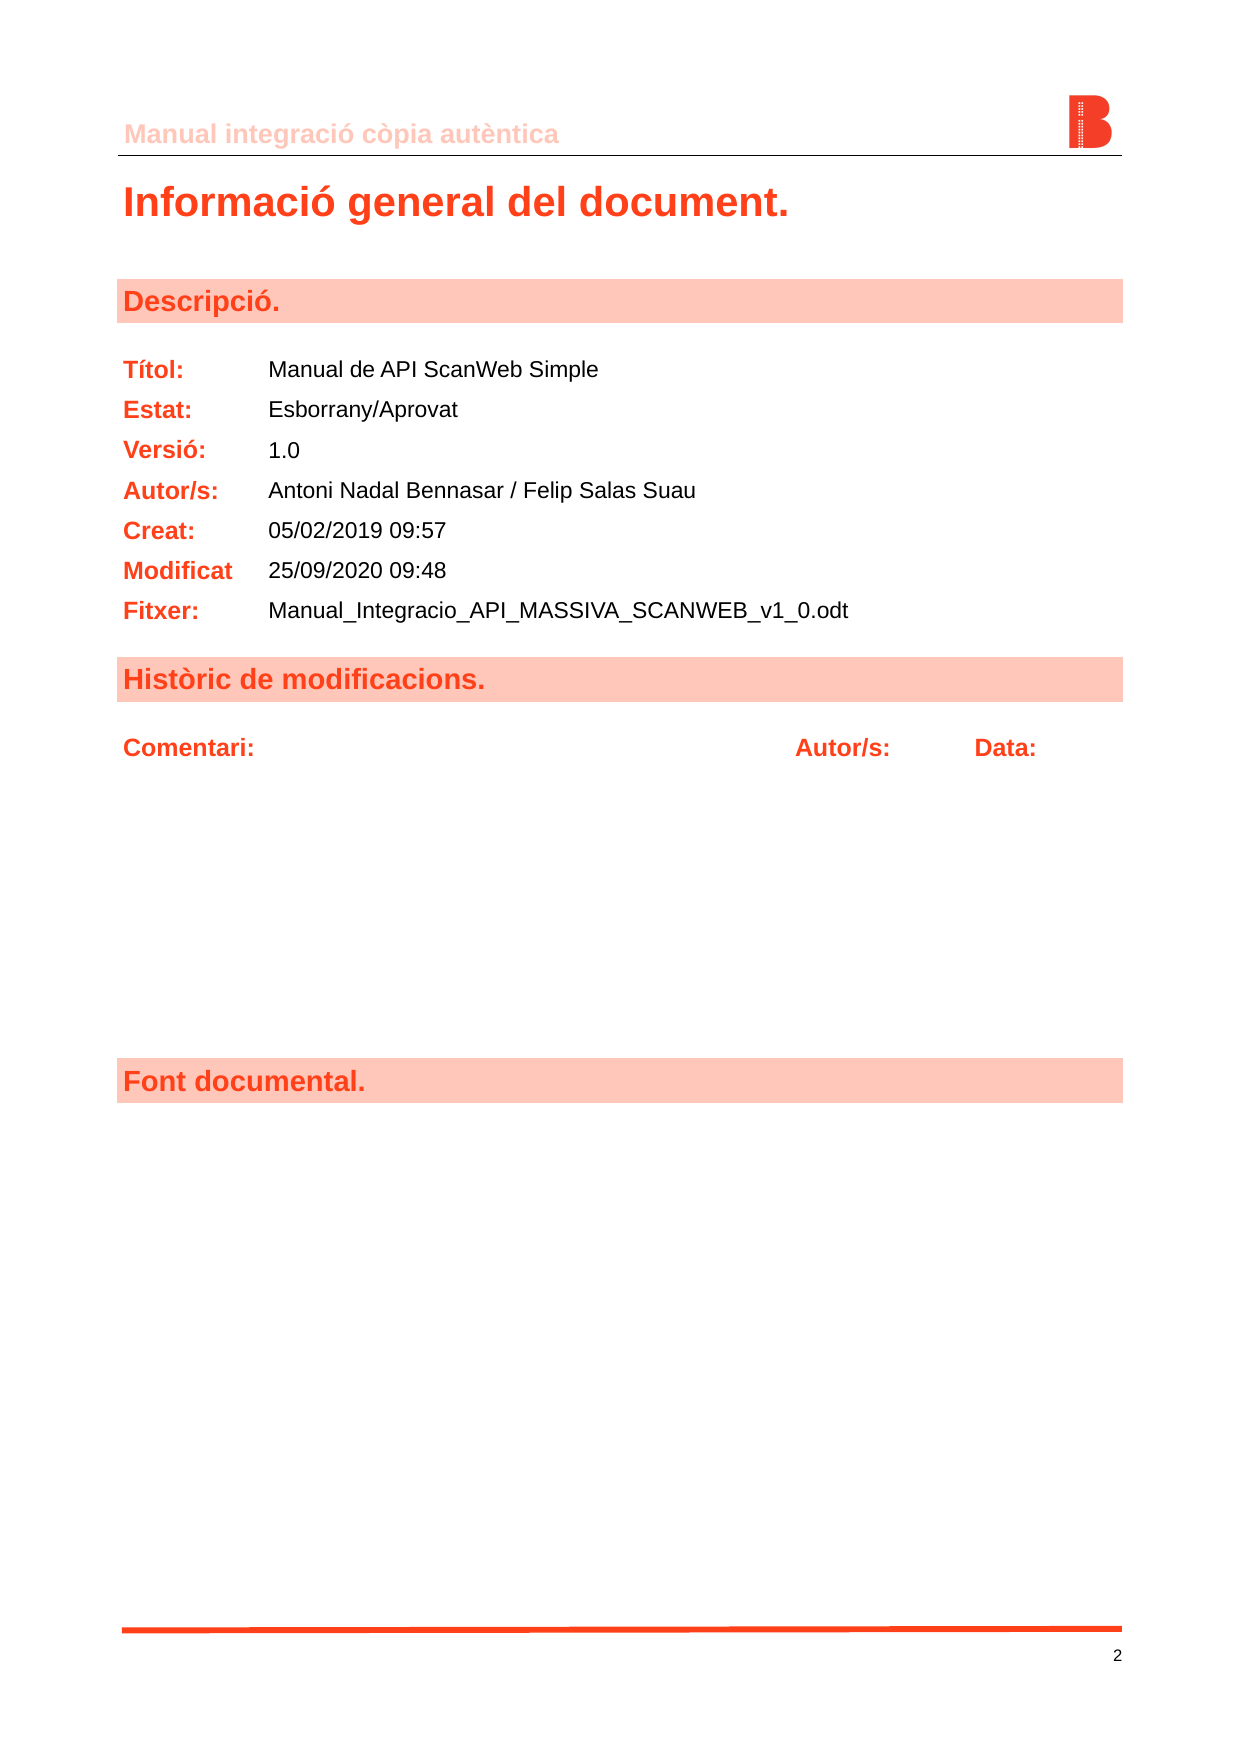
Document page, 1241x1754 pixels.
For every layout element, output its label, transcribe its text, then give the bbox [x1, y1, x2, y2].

table_cell Modificat [117, 550, 262, 591]
table_cell [117, 1129, 1123, 1167]
table_cell [789, 957, 969, 994]
table_cell Comentari: [117, 728, 789, 768]
table_cell [117, 881, 789, 919]
table_cell Manual de API ScanWeb Simple [262, 349, 1123, 389]
table_cell [969, 881, 1123, 919]
table_cell Fitxer: [117, 591, 262, 631]
table_cell [117, 768, 789, 806]
table_cell Històric de modificacions. [117, 657, 1123, 702]
table_cell [117, 919, 789, 957]
table_cell [969, 957, 1123, 994]
table_cell Autor/s: [117, 470, 262, 510]
table_cell [117, 957, 789, 994]
table_cell Esborrany/Aprovat [262, 390, 1123, 430]
table_cell Manual_Integracio_API_MASSIVA_SCANWEB_v1_0.odt [262, 591, 1123, 631]
table_cell [117, 1207, 1123, 1244]
table_cell [789, 806, 969, 843]
table_cell [969, 995, 1123, 1032]
table_cell 05/02/2019 09:57 [262, 510, 1123, 550]
table_cell [117, 843, 789, 881]
table_cell [117, 995, 789, 1032]
table_cell 1.0 [262, 430, 1123, 470]
table_header Informació general del document. [117, 171, 1123, 278]
table_cell [969, 843, 1123, 881]
table_cell [117, 1103, 1123, 1129]
table_cell [117, 1167, 1123, 1207]
table_cell [789, 919, 969, 957]
table_cell [117, 631, 1123, 657]
table_cell Antoni Nadal Bennasar / Felip Salas Suau [262, 470, 1123, 510]
table_cell Títol: [117, 349, 262, 389]
table_cell [117, 806, 789, 843]
table_cell Estat: [117, 390, 262, 430]
table_cell Descripció. [117, 279, 1123, 323]
table_cell [117, 702, 1123, 727]
table_cell [969, 768, 1123, 806]
table_cell [117, 1245, 1123, 1282]
table_cell Creat: [117, 510, 262, 550]
picture [1063, 94, 1117, 150]
table_cell [789, 768, 969, 806]
table_cell [789, 881, 969, 919]
table_cell [117, 324, 1123, 349]
table_cell [969, 806, 1123, 843]
table_cell 25/09/2020 09:48 [262, 550, 1123, 591]
table_cell Versió: [117, 430, 262, 470]
table_cell Autor/s: [789, 728, 969, 768]
table_cell [789, 995, 969, 1032]
table_cell [789, 843, 969, 881]
table_cell [969, 919, 1123, 957]
table_cell Font documental. [117, 1058, 1123, 1103]
table_cell Data: [969, 728, 1123, 768]
table_cell [117, 1033, 1123, 1058]
